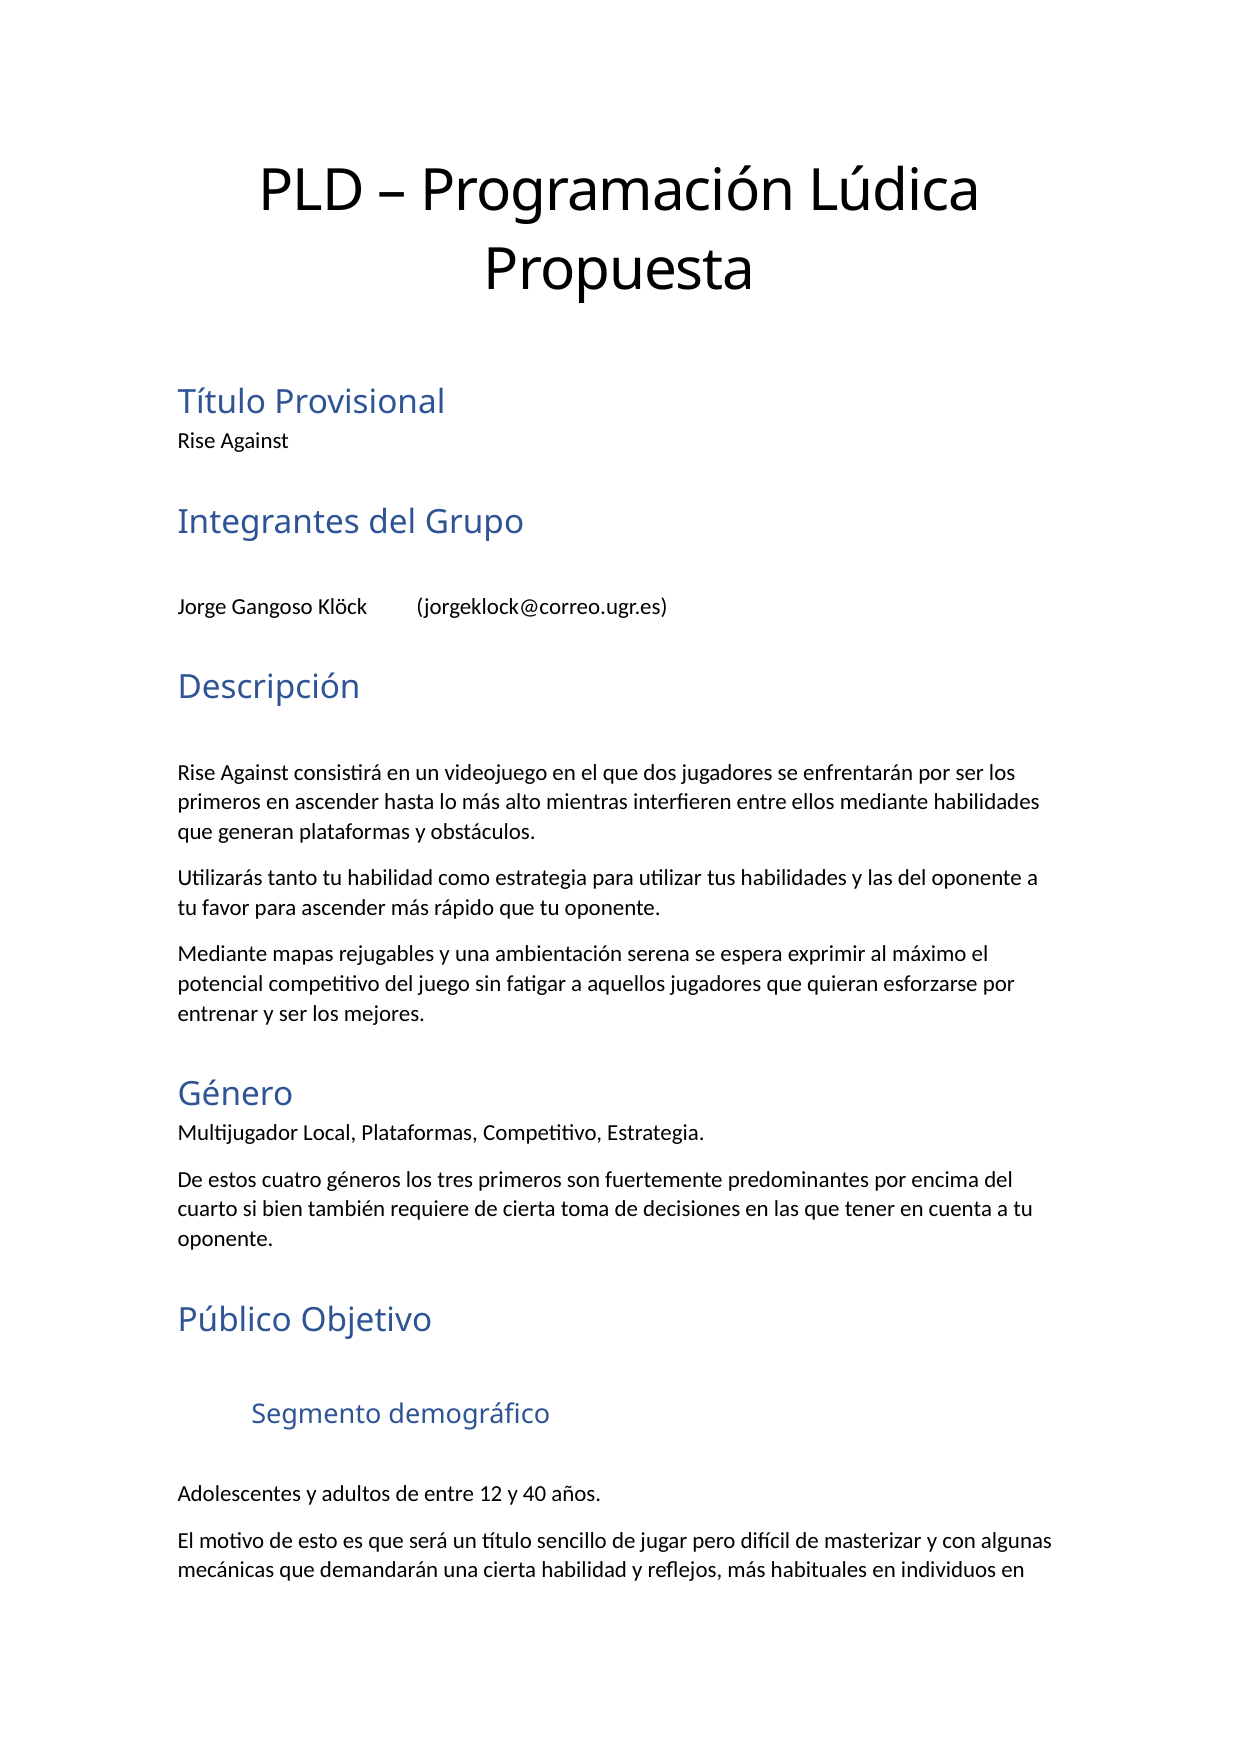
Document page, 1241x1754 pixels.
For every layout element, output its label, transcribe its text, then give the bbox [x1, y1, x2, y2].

subtitle Público Objetivo [177, 1295, 1063, 1341]
text Utilizarás tanto tu habilidad como estrategia para utilizar tus habilidades y las del oponente a tu favor para ascender más rápido que tu oponente. [177, 863, 1063, 921]
subtitle Género [177, 1070, 1063, 1116]
text Multijugador Local, Plataformas, Competitivo, Estrategia. [177, 1118, 1063, 1146]
text Rise Against [177, 426, 1063, 454]
subtitle Integrantes del Grupo [177, 497, 1063, 543]
text PLD – Programación Lúdica [177, 148, 1063, 227]
text Jorge Gangoso Klöck (jorgeklock@correo.ugr.es) [177, 592, 1063, 620]
text Rise Against consistirá en un videojuego en el que dos jugadores se enfrentarán por ser los primeros en ascender hasta lo más alto mientras interfieren entre ellos mediante habilidades que generan plataformas y obstáculos. [177, 758, 1063, 845]
text De estos cuatro géneros los tres primeros son fuertemente predominantes por encima del cuarto si bien también requiere de cierta toma de decisiones en las que tener en cuenta a tu oponente. [177, 1165, 1063, 1252]
subtitle Descripción [177, 663, 1063, 709]
text Adolescentes y adultos de entre 12 y 40 años. [177, 1479, 1063, 1507]
subtitle Segmento demográfico [177, 1394, 1063, 1431]
subtitle Título Provisional [177, 378, 1063, 423]
text Mediante mapas rejugables y una ambientación serena se espera exprimir al máximo el potencial competitivo del juego sin fatigar a aquellos jugadores que quieran esforzarse por entrenar y ser los mejores. [177, 939, 1063, 1027]
text El motivo de esto es que será un título sencillo de jugar pero difícil de masterizar y con algunas mecánicas que demandarán una cierta habilidad y reflejos, más habituales en individuos en [177, 1526, 1063, 1583]
text Propuesta [177, 227, 1063, 307]
